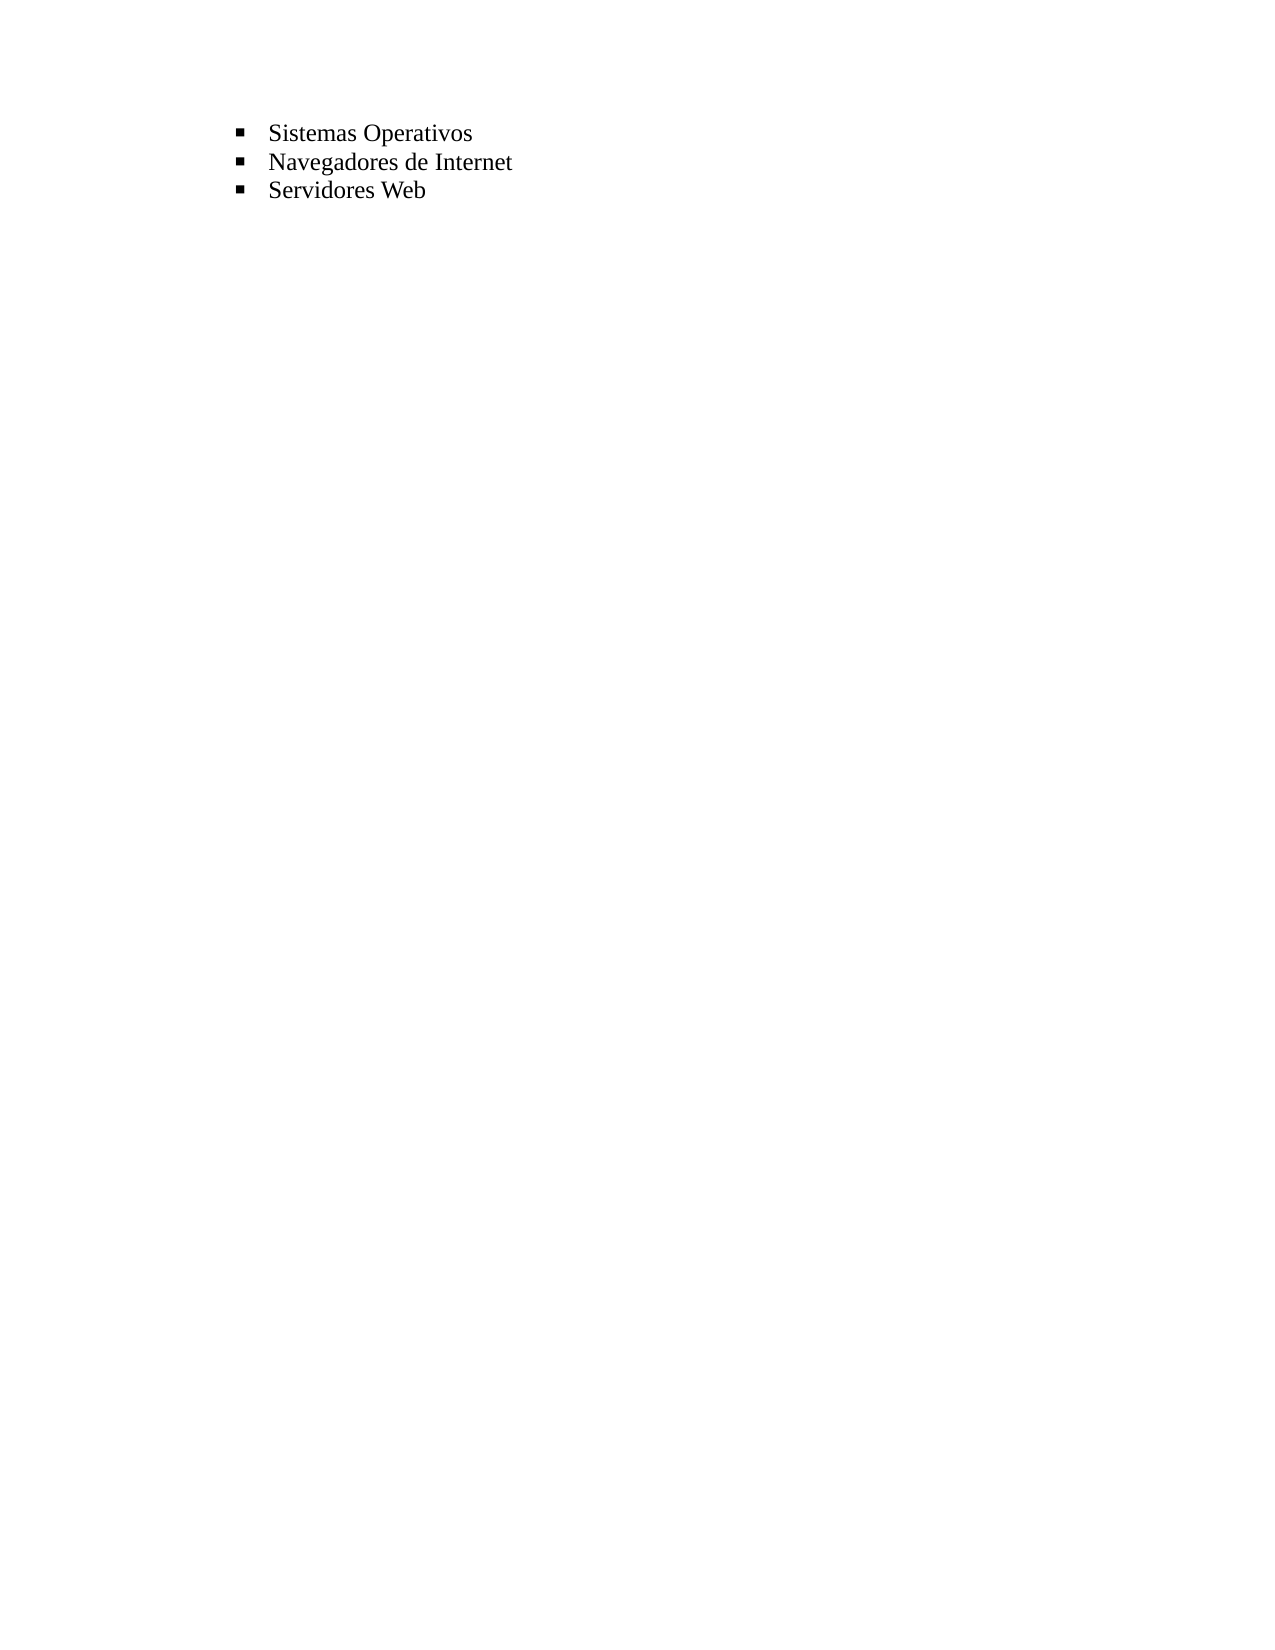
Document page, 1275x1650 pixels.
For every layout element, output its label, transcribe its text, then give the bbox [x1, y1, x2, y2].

list Navegadores de Internet [231, 147, 1157, 176]
list Sistemas Operativos [231, 118, 1157, 147]
list Servidores Web [231, 176, 1157, 204]
